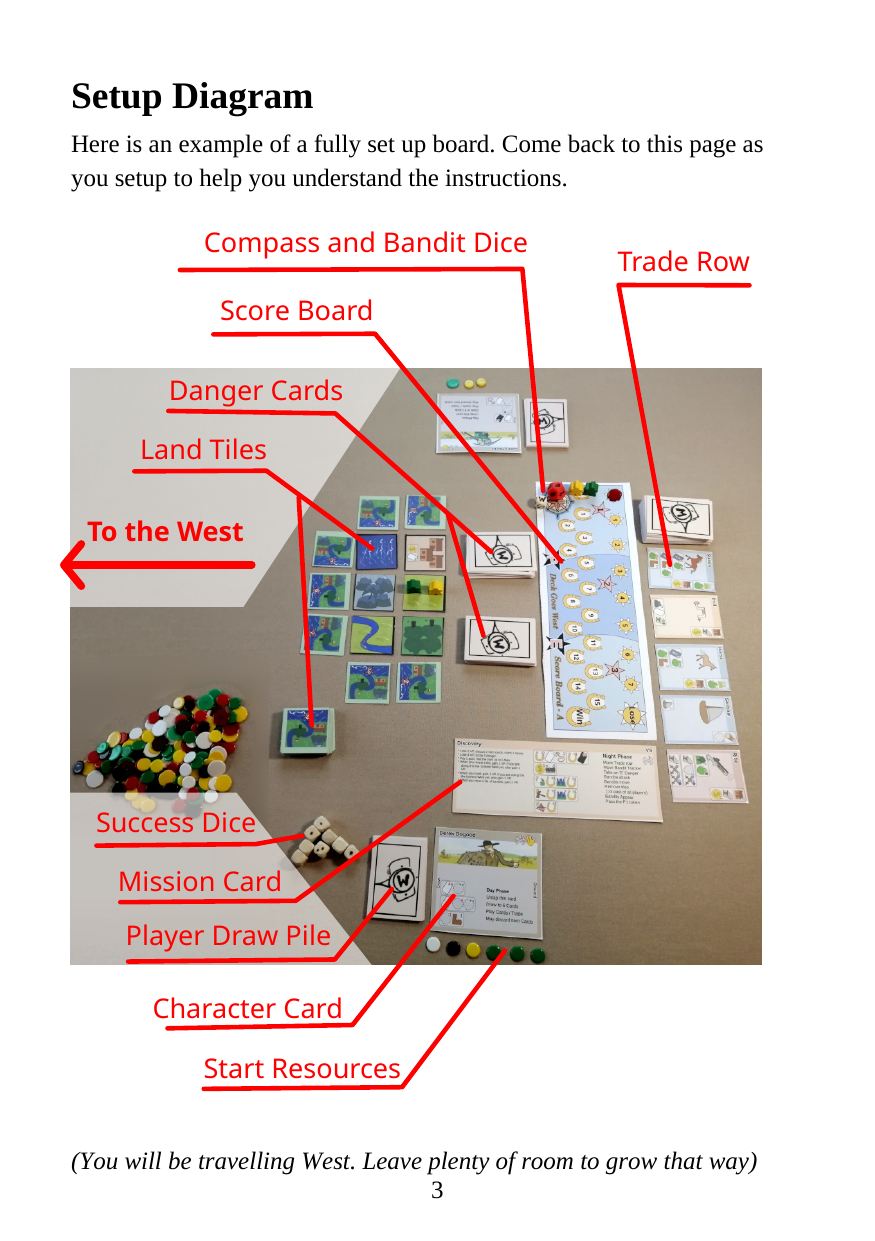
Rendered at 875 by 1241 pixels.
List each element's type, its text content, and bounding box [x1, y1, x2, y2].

text Here is an example of a fully set up board. Come back to this page as you setup to help you understand the instructions. [71, 129, 803, 191]
text (You will be travelling West. Leave plenty of room to grow that way) [71, 210, 803, 1175]
subtitle Setup Diagram [71, 74, 803, 117]
